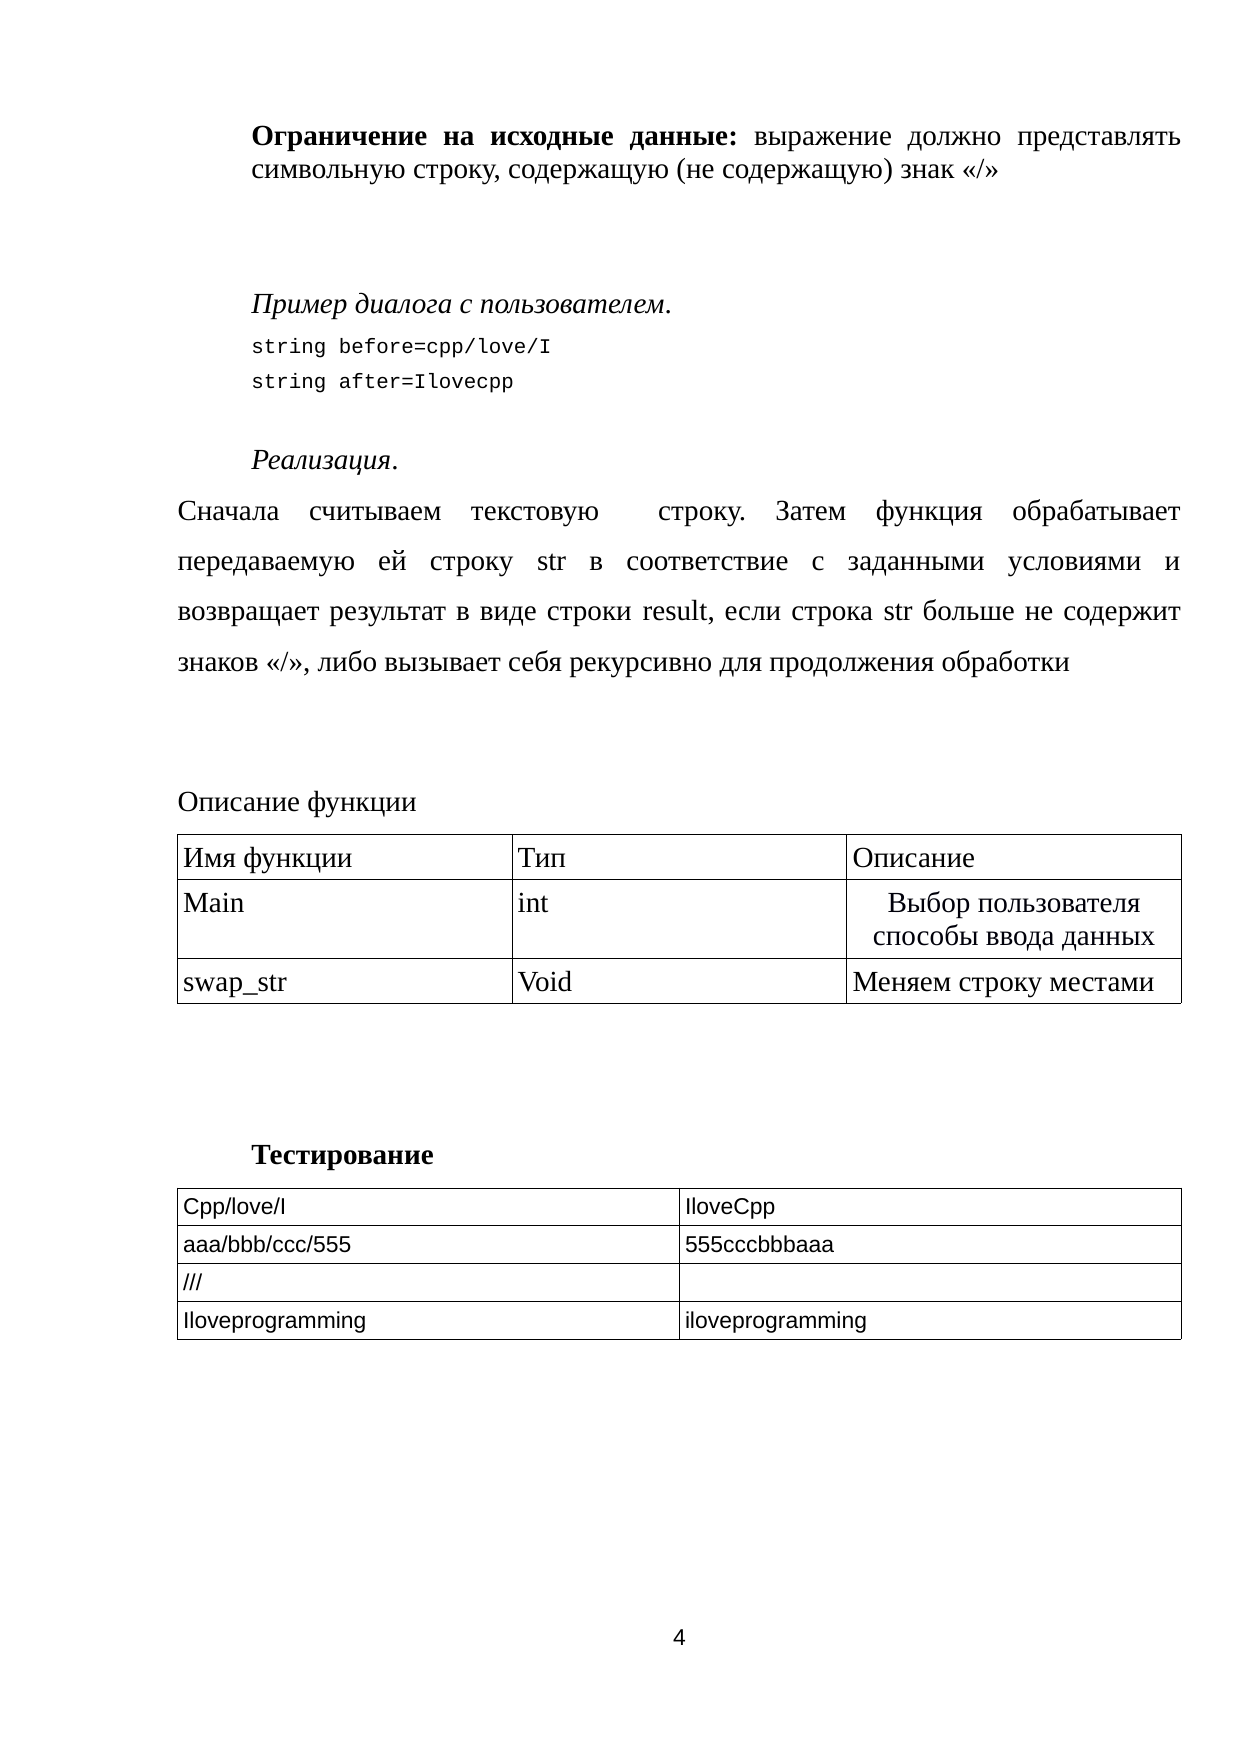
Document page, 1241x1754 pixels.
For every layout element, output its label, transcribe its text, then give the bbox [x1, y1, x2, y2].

table_header Описание [847, 835, 1181, 879]
table_cell [680, 1264, 1181, 1301]
text Пример диалога с пользователем. [177, 286, 1181, 319]
table_header [166, 1381, 187, 1449]
text Сначала считываем текстовую строку. Затем функция обрабатывает передаваемую ей строку str в соответствие с заданными условиями и возвращает результат в виде строки result, если строка str больше не содержит знаков «/», либо вызывает себя рекурсивно для продолжения обработки [177, 493, 1181, 677]
table_cell Меняем строку местами [847, 959, 1181, 1003]
text Реализация. [177, 442, 1181, 476]
table_header Cpp/love/I [178, 1189, 679, 1225]
table_cell /// [178, 1264, 679, 1301]
table_cell swap_str [178, 959, 512, 1003]
table_cell 555cccbbbaaa [680, 1226, 1181, 1263]
table_cell Iloveprogramming [178, 1302, 679, 1339]
text string after=Ilovecpp [177, 372, 1181, 395]
table_cell Выбор пользователя способы ввода данных [847, 880, 1181, 958]
text Тестирование [177, 1137, 1181, 1171]
table_cell iloveprogramming [680, 1302, 1181, 1339]
text string before=cpp/love/I [177, 336, 1181, 360]
text Описание функции [177, 784, 1181, 817]
table_cell int [513, 880, 846, 958]
table_header IloveCpp [680, 1189, 1181, 1225]
table_header Имя функции [178, 835, 512, 879]
text Ограничение на исходные данные: выражение должно представлять символьную строку, содержащую (не содержащую) знак «/» [251, 118, 1181, 185]
table_cell aaa/bbb/ccc/555 [178, 1226, 679, 1263]
table_header Тип [513, 835, 846, 879]
table_cell Void [513, 959, 846, 1003]
table_cell Main [178, 880, 512, 958]
